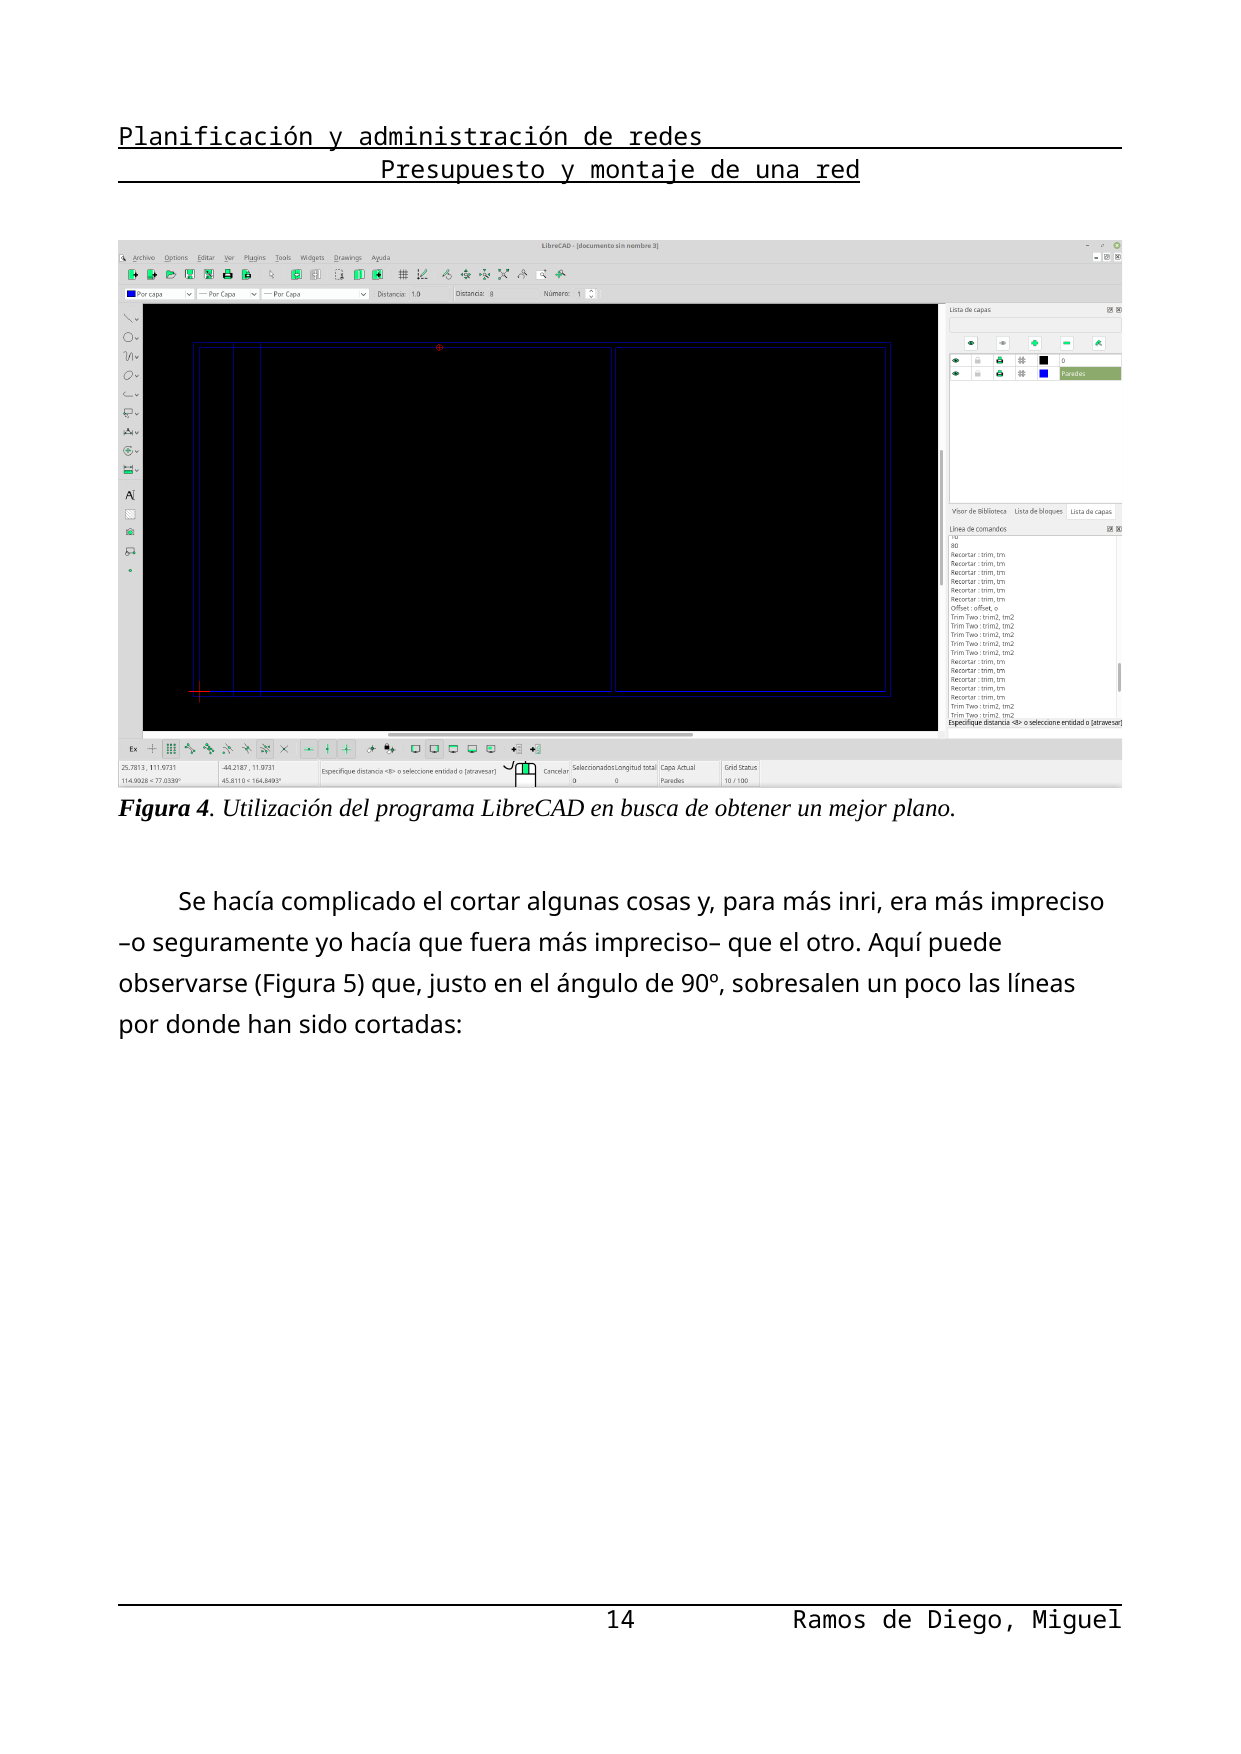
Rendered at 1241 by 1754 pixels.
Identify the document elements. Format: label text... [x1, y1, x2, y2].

text Se hacía complicado el cortar algunas cosas y, para más inri, era más impreciso –o seguramente yo hacía que fuera más impreciso– que el otro. Aquí puede observarse (Figura 5) que, justo en el ángulo de 90º, sobresalen un poco las líneas por donde han sido cortadas: [118, 884, 1122, 1040]
picture [118, 240, 1123, 788]
text Figura 4. Utilización del programa LibreCAD en busca de obtener un mejor plano. [118, 788, 1122, 822]
